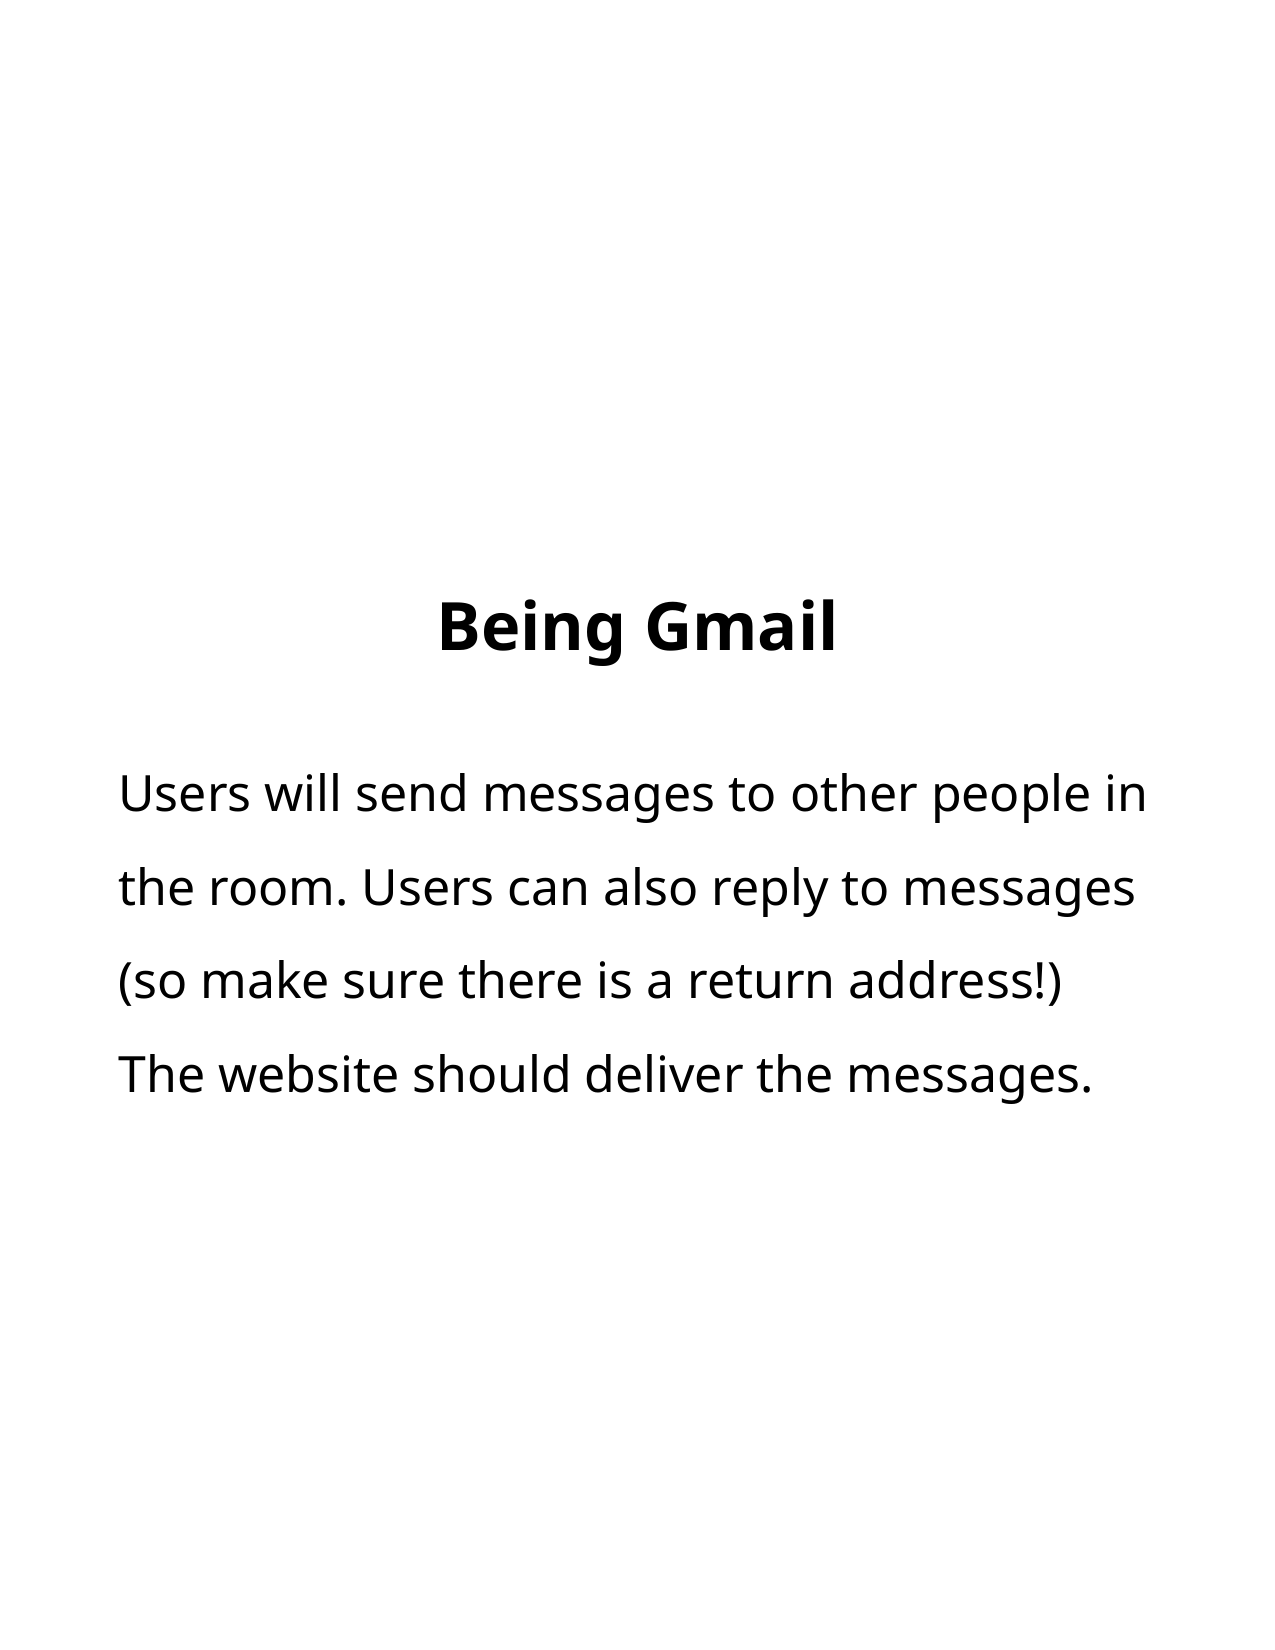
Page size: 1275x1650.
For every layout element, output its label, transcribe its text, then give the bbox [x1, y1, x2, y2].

text Being Gmail [118, 118, 1157, 669]
text Users will send messages to other people in the room. Users can also reply to messages (so make sure there is a return address!) The website should deliver the messages. [118, 758, 1157, 1108]
